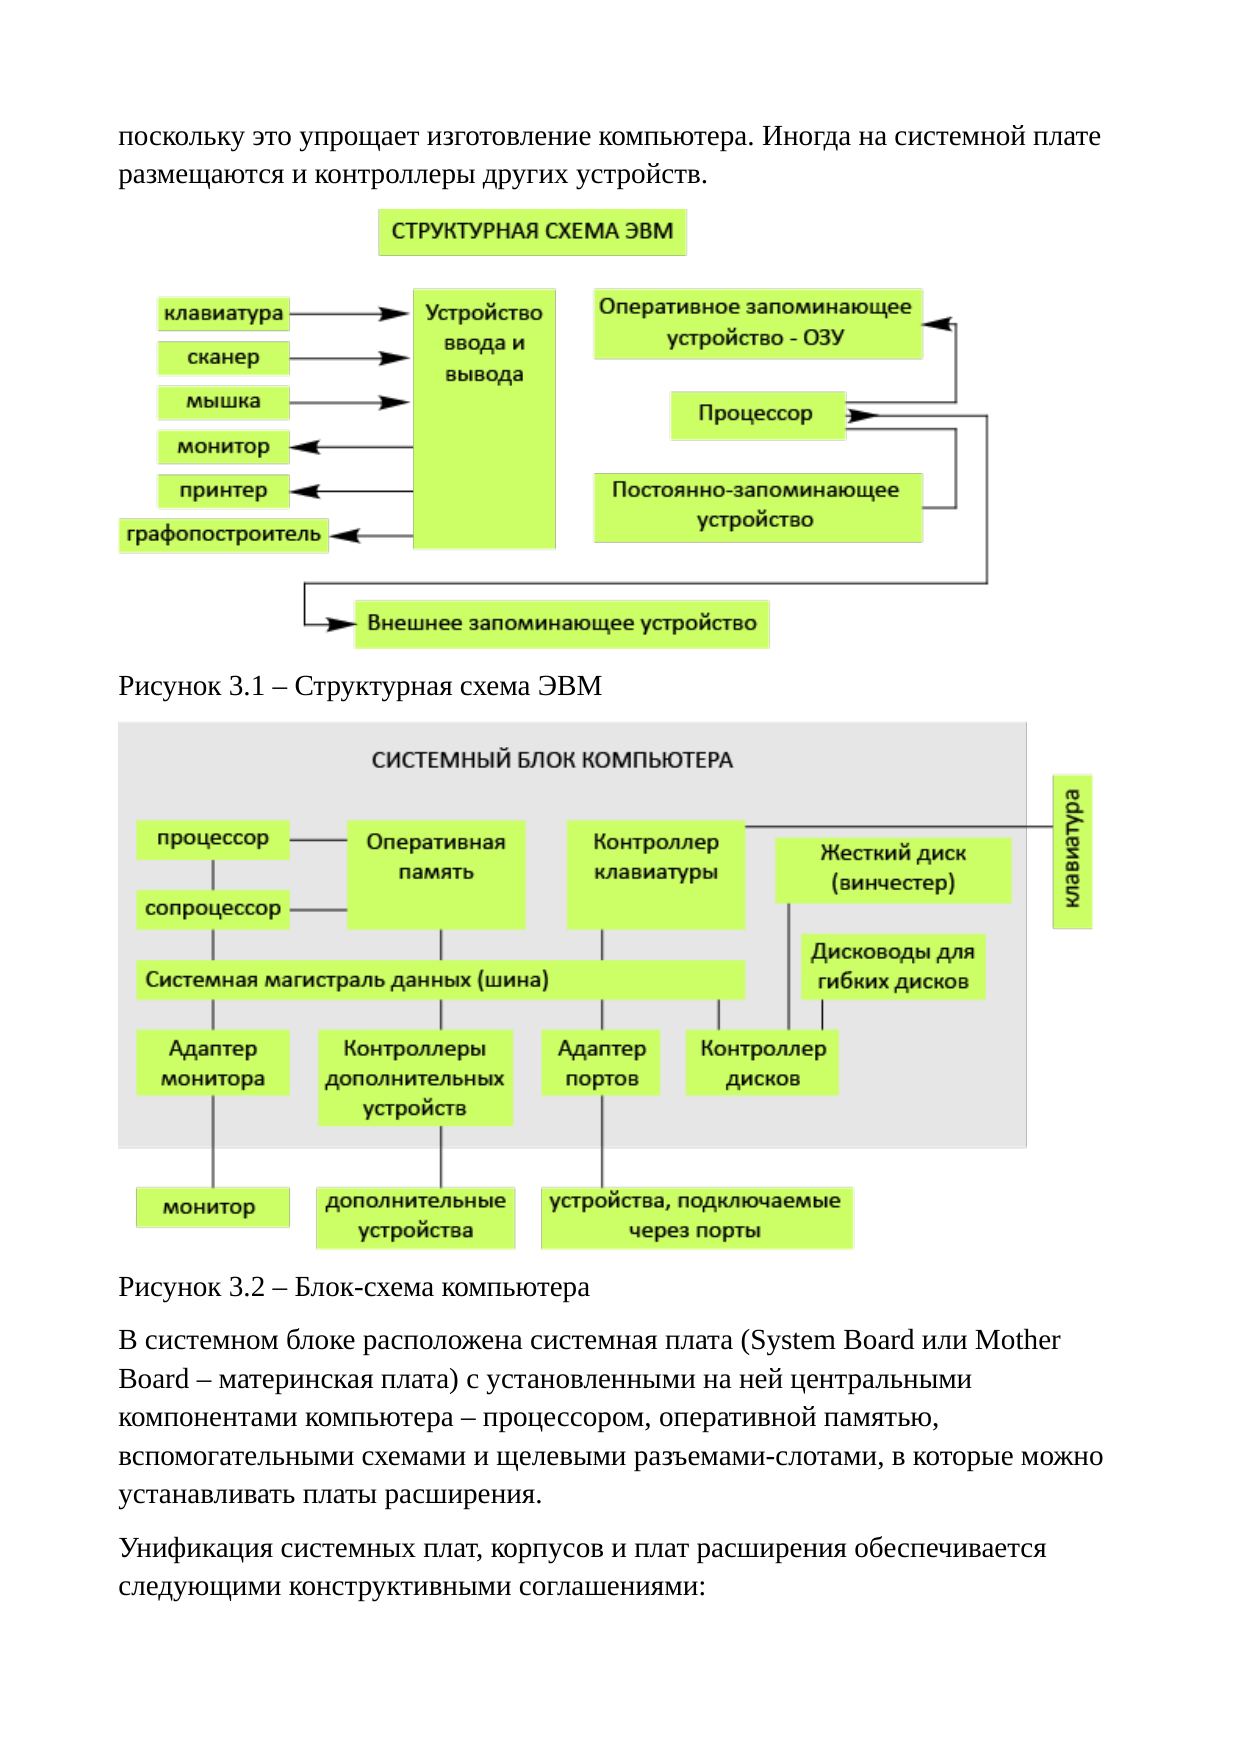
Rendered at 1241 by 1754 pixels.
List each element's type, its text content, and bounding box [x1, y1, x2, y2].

picture [118, 209, 989, 649]
picture [118, 721, 1094, 1250]
text Унификация системных плат, корпусов и плат расширения обеспечивается следующими конструктивными соглашениями: [118, 1530, 1122, 1602]
text поскольку это упрощает изготовление компьютера. Иногда на системной плате размещаются и контроллеры других устройств. [118, 118, 1122, 190]
text В системном блоке расположена системная плата (System Board или Mother Board – материнская плата) с установленными на ней центральными компонентами компьютера – процессором, оперативной памятью, вспомогательными схемами и щелевыми разъемами-слотами, в которые можно устанавливать платы расширения. [118, 1322, 1122, 1510]
text Рисунок 3.1 – Структурная схема ЭВМ [118, 668, 1122, 702]
text Рисунок 3.2 – Блок-схема компьютера [118, 1269, 1122, 1303]
